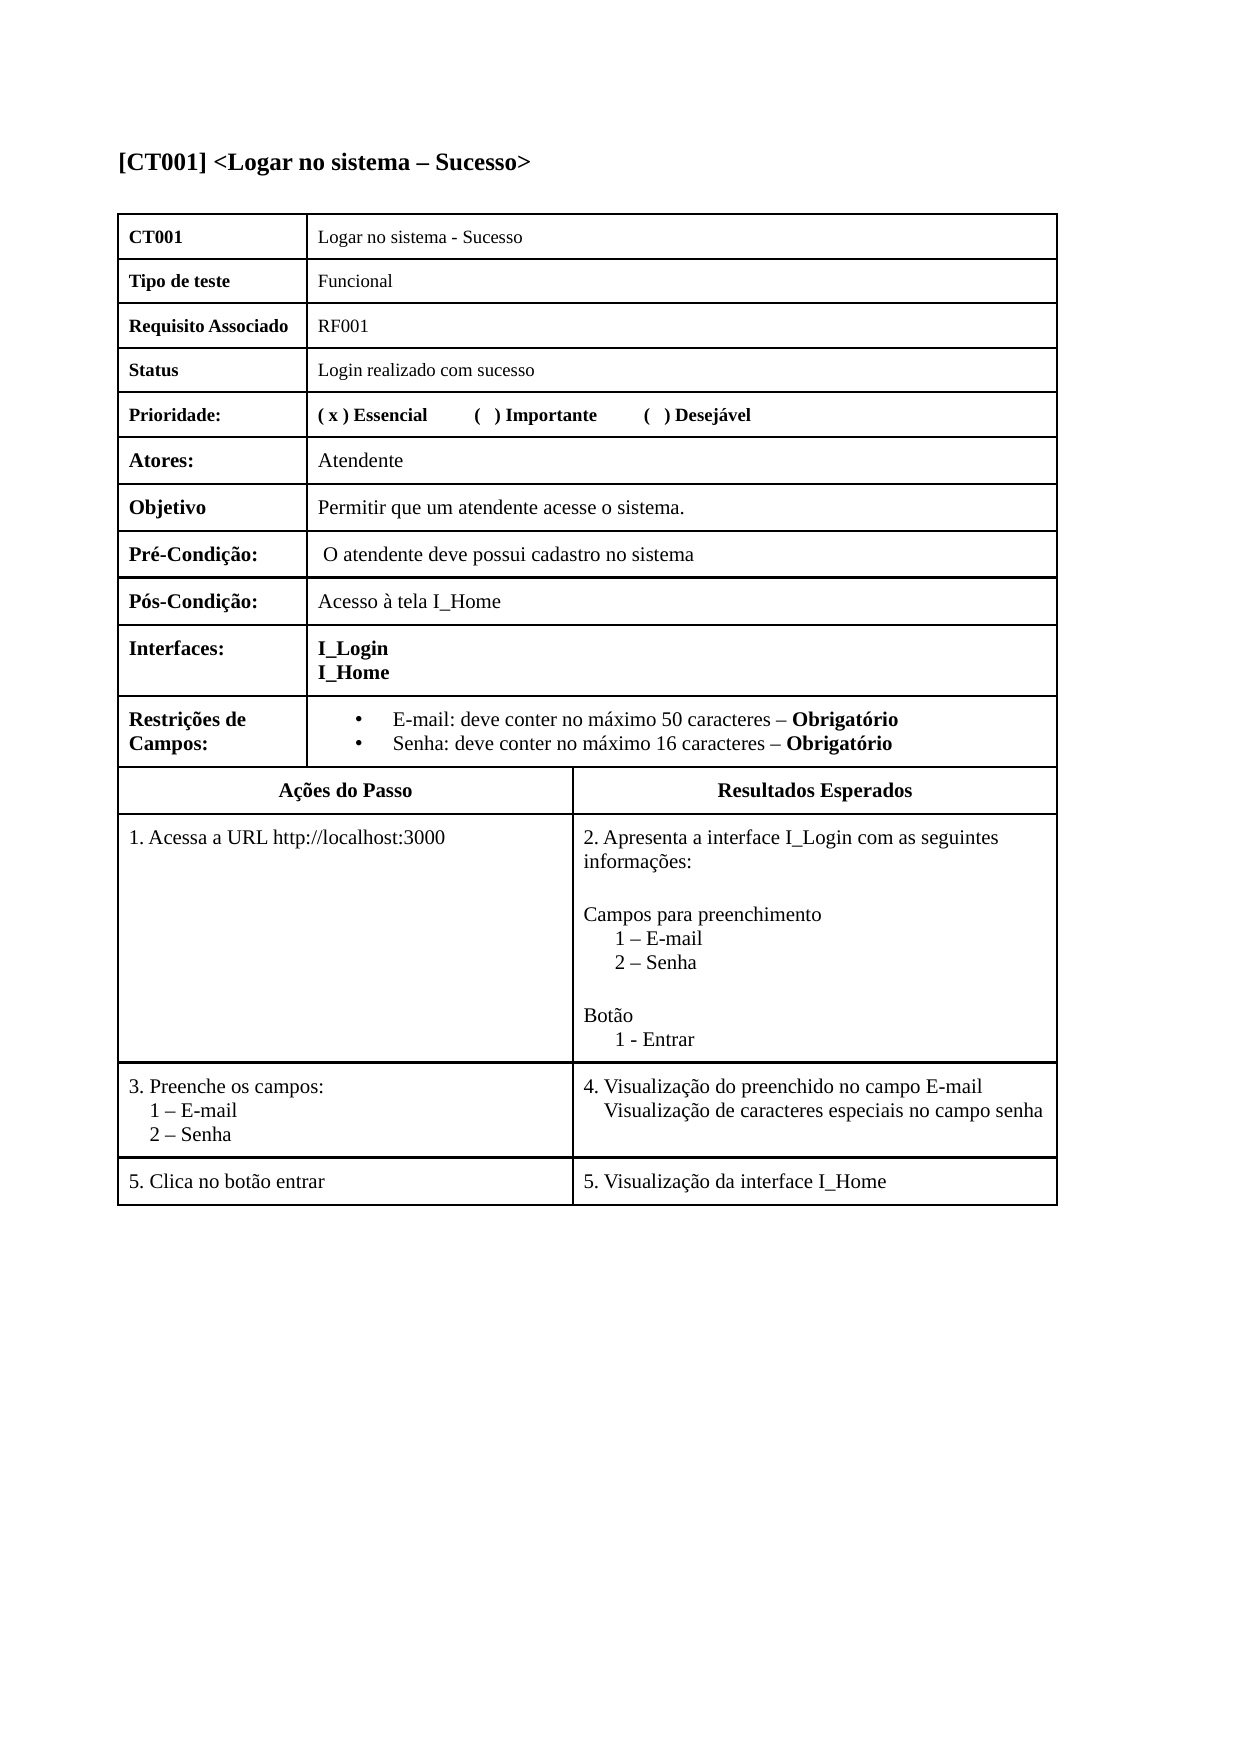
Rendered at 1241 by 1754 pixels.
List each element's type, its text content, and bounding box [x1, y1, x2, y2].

table_cell 1. Acessa a URL http://localhost:3000 [119, 815, 572, 1061]
table_cell Login realizado com sucesso [308, 349, 1056, 391]
table_cell Atendente [308, 438, 1056, 482]
table_cell Interfaces: [119, 626, 306, 694]
table_cell I_Login I_Home [308, 626, 1056, 694]
table_cell Resultados Esperados [574, 768, 1056, 812]
table_cell Tipo de teste [119, 260, 306, 302]
table_header Logar no sistema - Sucesso [308, 215, 1056, 258]
subtitle [CT001] <Logar no sistema – Sucesso> [118, 147, 1122, 176]
table_cell Prioridade: [119, 393, 306, 436]
table_cell Status [119, 349, 306, 391]
table_cell 4. Visualização do preenchido no campo E-mail Visualização de caracteres especiais no campo senha [574, 1064, 1056, 1156]
table_cell Pré-Condição: [119, 532, 306, 576]
table_cell O atendente deve possui cadastro no sistema [308, 532, 1056, 576]
table_cell Pós-Condição: [119, 579, 306, 623]
table_cell 3. Preenche os campos: 1 – E-mail 2 – Senha [119, 1064, 572, 1156]
table_cell Objetivo [119, 485, 306, 529]
table_cell 2. Apresenta a interface I_Login com as seguintes informações: Campos para preenchimento 1 – E-mail 2 – Senha Botão 1 - Entrar [574, 815, 1056, 1061]
table_header CT001 [119, 215, 306, 258]
table_cell Funcional [308, 260, 1056, 302]
table_cell Atores: [119, 438, 306, 482]
table_cell Ações do Passo [119, 768, 572, 812]
table_cell RF001 [308, 304, 1056, 347]
table_cell Requisito Associado [119, 304, 306, 347]
table_cell E-mail: deve conter no máximo 50 caracteres – Obrigatório Senha: deve conter no máximo 16 caracteres – Obrigatório [308, 697, 1056, 766]
table_cell Acesso à tela I_Home [308, 579, 1056, 623]
table_cell 5. Visualização da interface I_Home [574, 1159, 1056, 1203]
table_cell 5. Clica no botão entrar [119, 1159, 572, 1203]
table_cell ( x ) Essencial ( ) Importante ( ) Desejável [308, 393, 1056, 436]
table_cell Permitir que um atendente acesse o sistema. [308, 485, 1056, 529]
table_cell Restrições de Campos: [119, 697, 306, 766]
